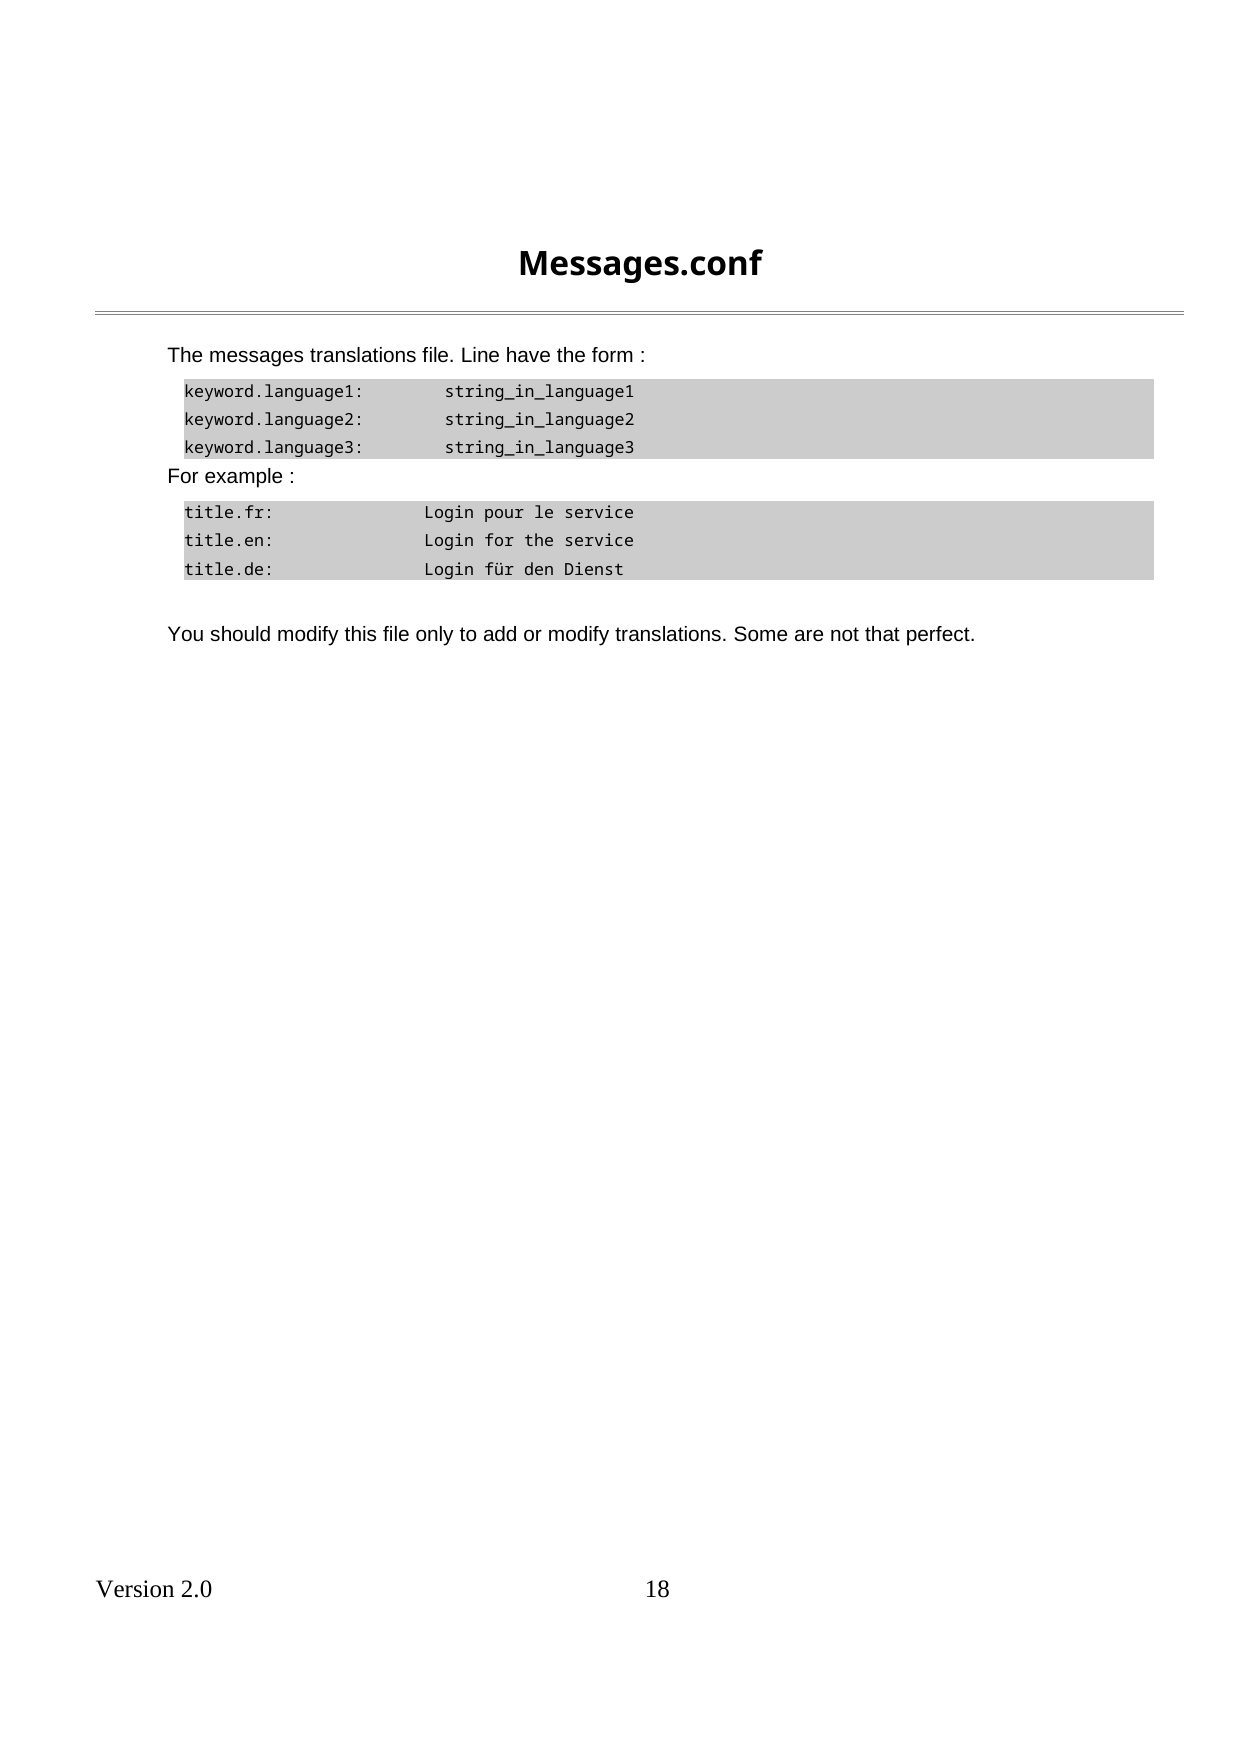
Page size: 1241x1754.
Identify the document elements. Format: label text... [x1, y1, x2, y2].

text title.de: Login für den Dienst [184, 558, 1154, 580]
text keyword.language2: string_in_language2 [184, 408, 1154, 430]
text title.fr: Login pour le service [184, 501, 1154, 523]
subtitle Messages.conf [95, 240, 1184, 286]
text The messages translations file. Line have the form : [125, 343, 1154, 367]
text For example : [125, 465, 1154, 488]
text You should modify this file only to add or modify translations. Some are not that perfect. [125, 622, 1154, 646]
text keyword.language3: string_in_language3 [184, 436, 1154, 459]
text title.en: Login for the service [184, 529, 1154, 552]
text keyword.language1: string_in_language1 [184, 379, 1154, 402]
